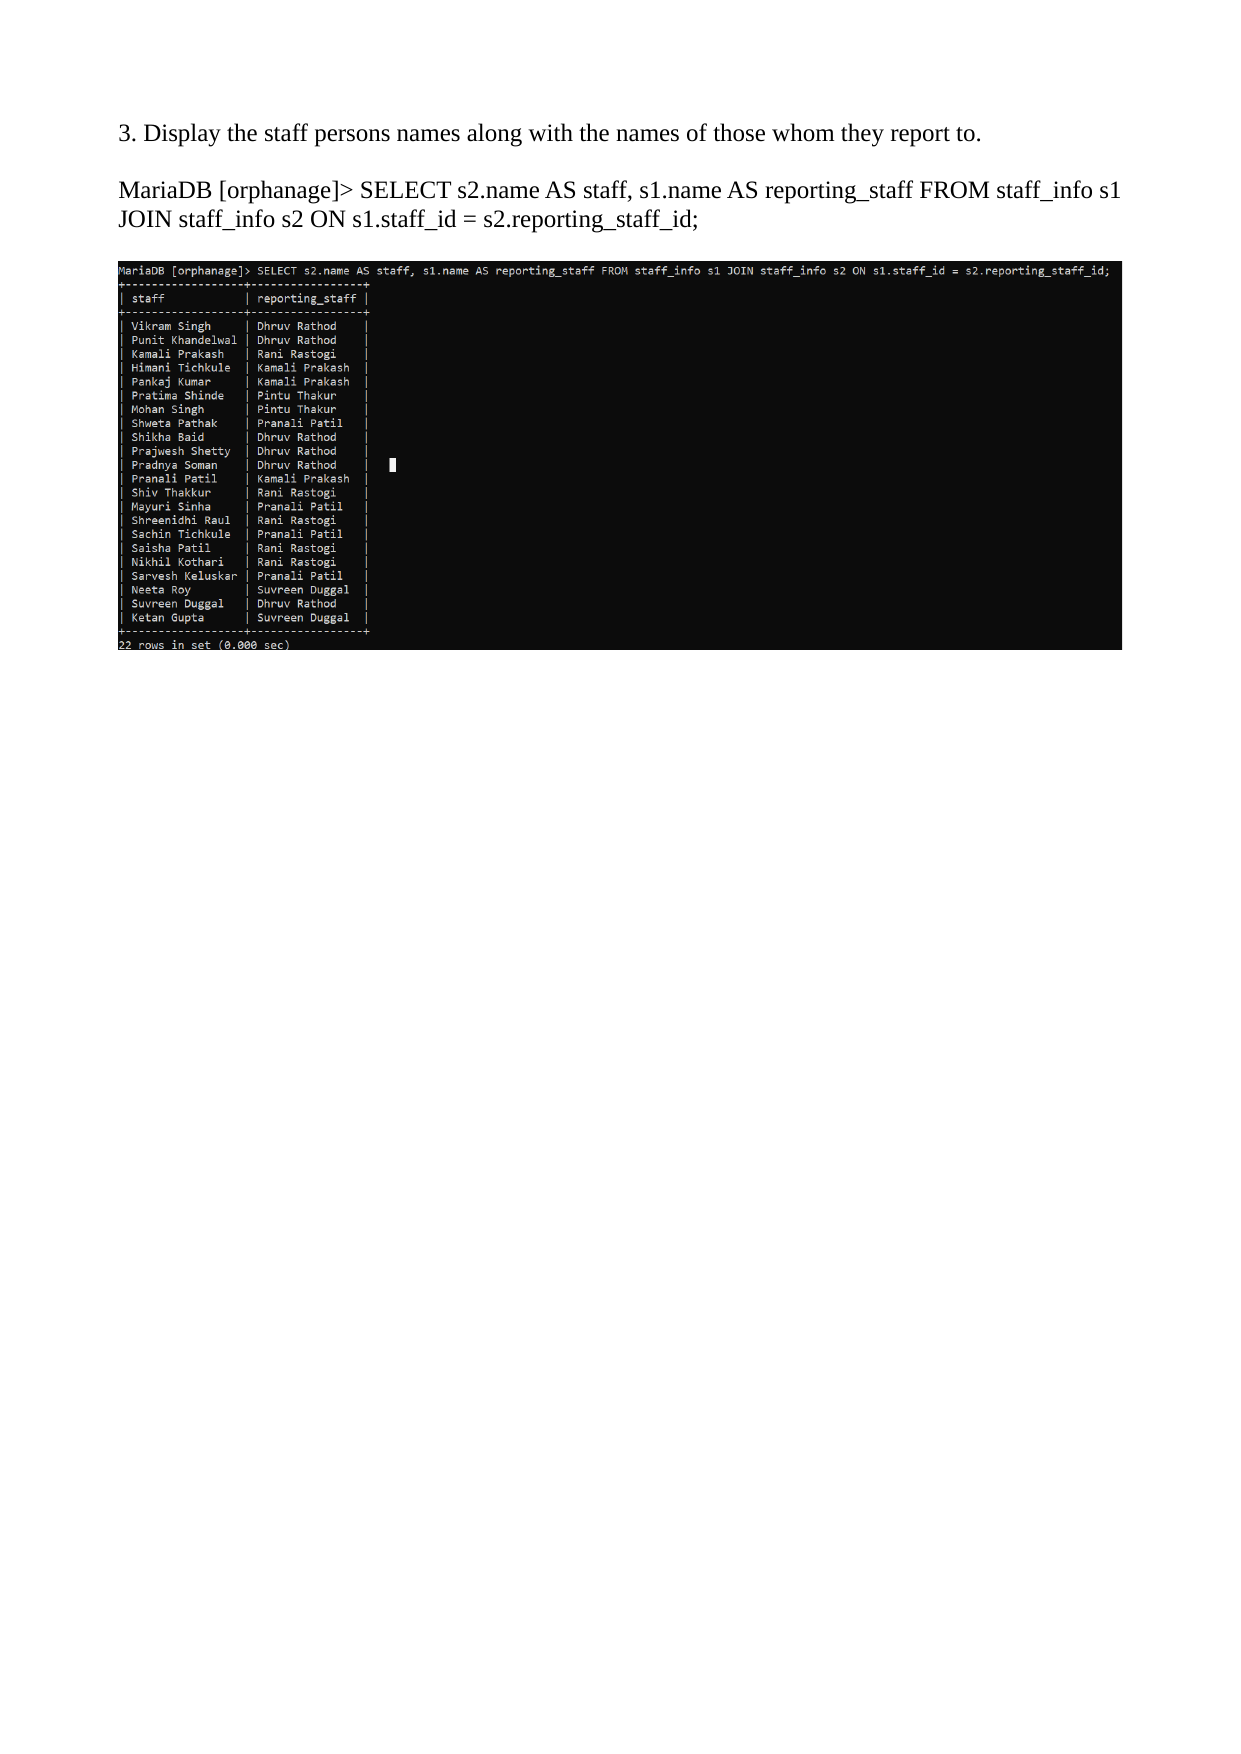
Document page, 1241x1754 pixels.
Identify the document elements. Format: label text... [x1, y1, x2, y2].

text MariaDB [orphanage]> SELECT s2.name AS staff, s1.name AS reporting_staff FROM staff_info s1 JOIN staff_info s2 ON s1.staff_id = s2.reporting_staff_id; [118, 176, 1122, 233]
picture [118, 261, 1123, 650]
text 3. Display the staff persons names along with the names of those whom they report to. [118, 118, 1122, 147]
